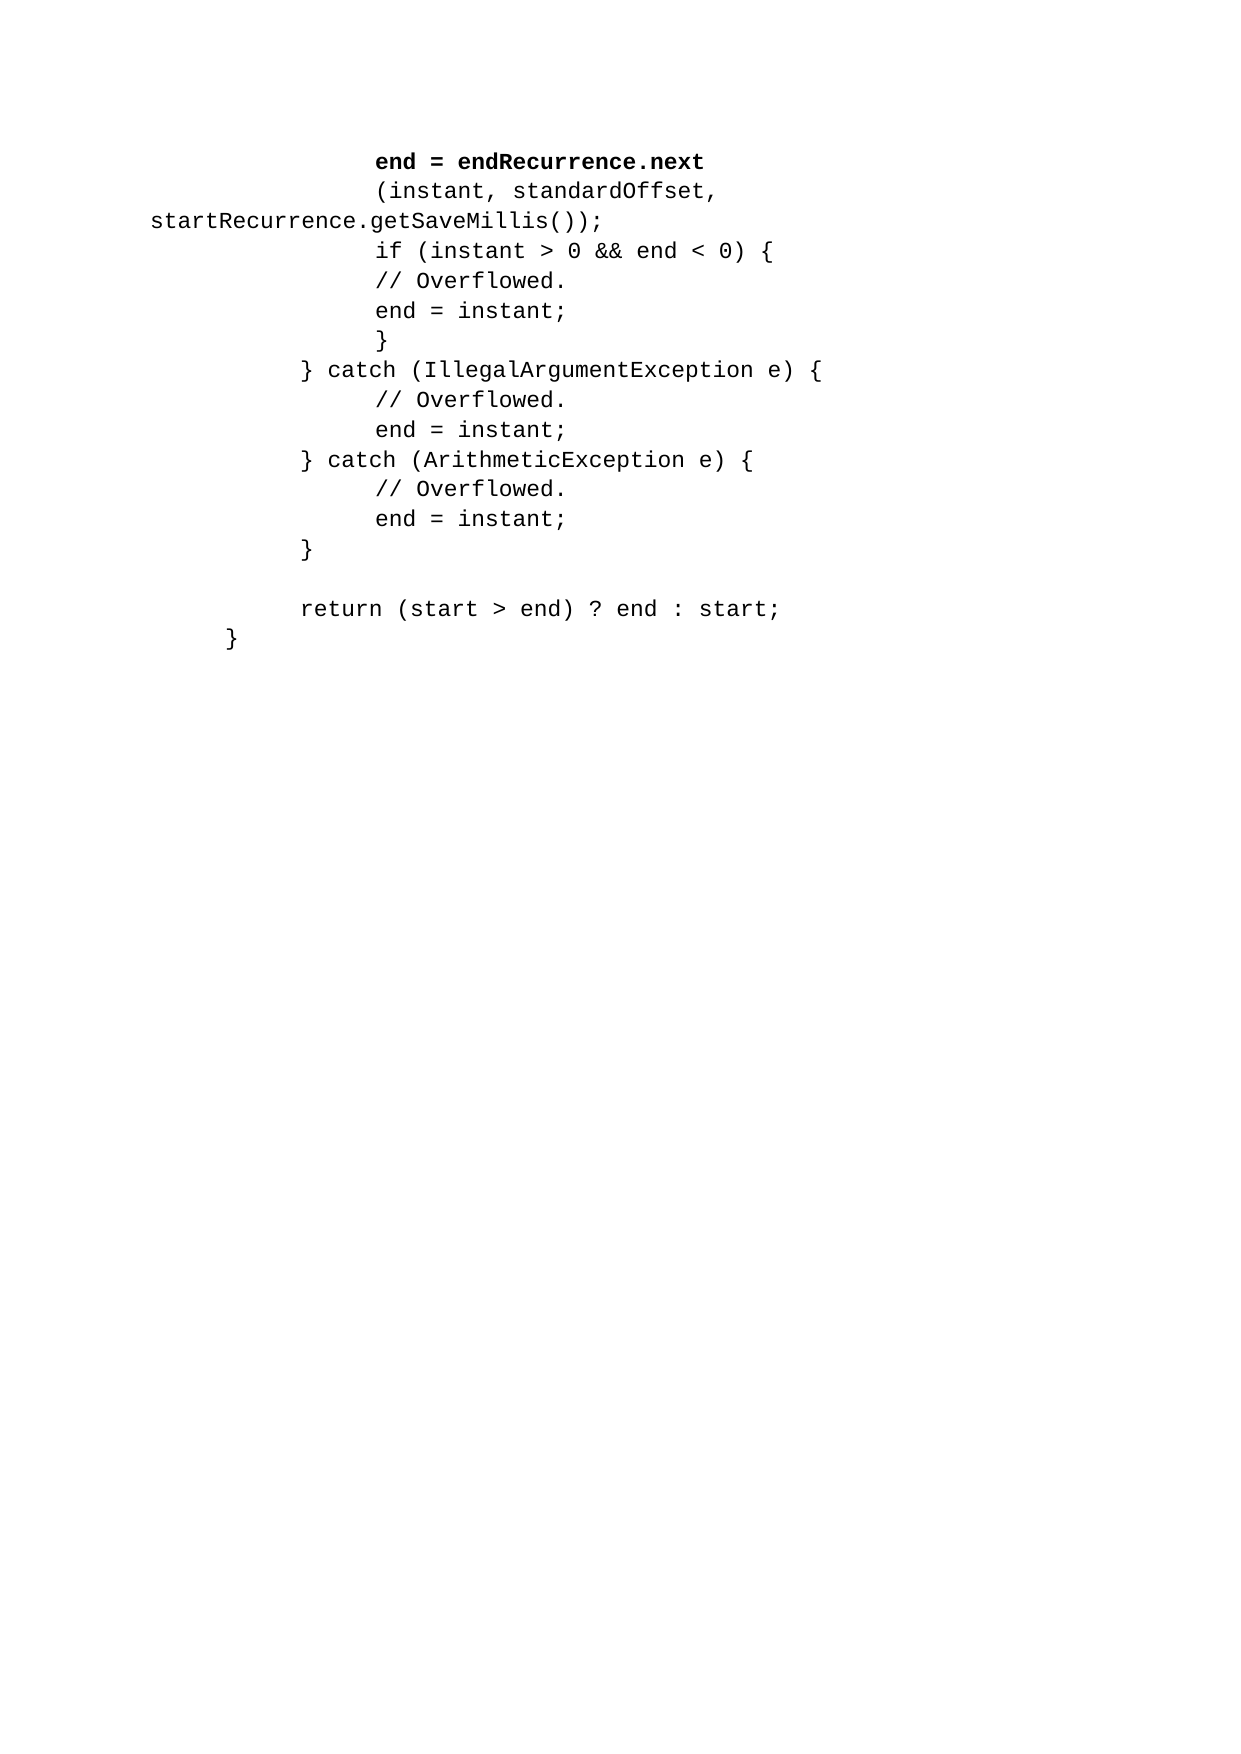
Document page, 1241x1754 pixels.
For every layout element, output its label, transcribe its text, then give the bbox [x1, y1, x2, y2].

text // Overflowed. [150, 478, 1090, 504]
text return (start > end) ? end : start; [150, 597, 1090, 623]
text } [150, 537, 1090, 563]
text } catch (IllegalArgumentException e) { [150, 358, 1090, 384]
text end = instant; [150, 418, 1090, 444]
text } catch (ArithmeticException e) { [150, 448, 1090, 474]
text } [150, 627, 1090, 653]
text end = endRecurrence.next [150, 150, 1090, 176]
text // Overflowed. [150, 269, 1090, 295]
text end = instant; [150, 299, 1090, 325]
text if (instant > 0 && end < 0) { [150, 239, 1090, 265]
text } [150, 329, 1090, 355]
text end = instant; [150, 507, 1090, 533]
text (instant, standardOffset, startRecurrence.getSaveMillis()); [150, 180, 1090, 236]
text // Overflowed. [150, 388, 1090, 414]
